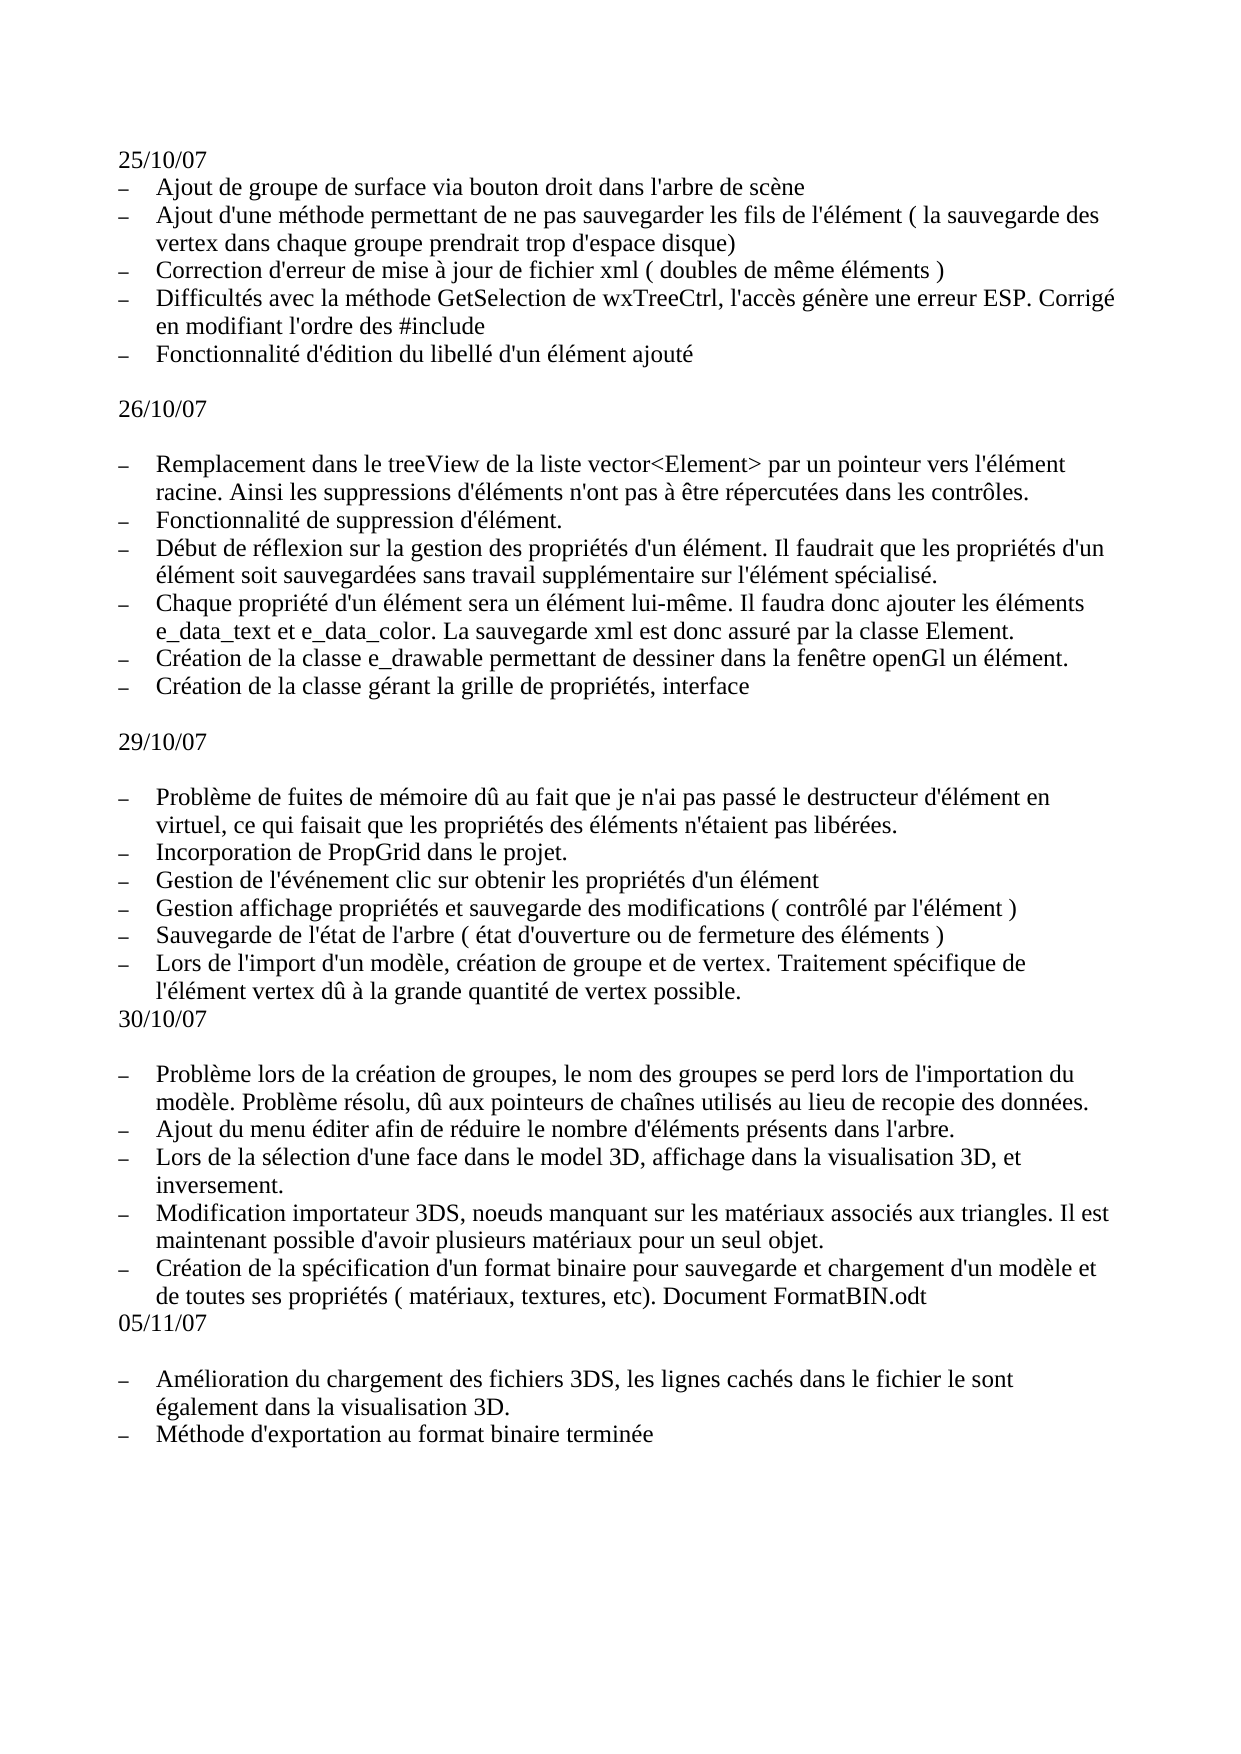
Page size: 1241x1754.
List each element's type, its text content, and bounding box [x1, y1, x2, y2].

list Incorporation de PropGrid dans le projet. [118, 838, 1122, 866]
list Sauvegarde de l'état de l'arbre ( état d'ouverture ou de fermeture des éléments ) [118, 922, 1122, 949]
list Gestion de l'événement clic sur obtenir les propriétés d'un élément [118, 866, 1122, 894]
list Problème de fuites de mémoire dû au fait que je n'ai pas passé le destructeur d'élément en virtuel, ce qui faisait que les propriétés des éléments n'étaient pas libérées. [118, 783, 1122, 838]
text 26/10/07 [118, 395, 1122, 423]
list Début de réflexion sur la gestion des propriétés d'un élément. Il faudrait que les propriétés d'un élément soit sauvegardées sans travail supplémentaire sur l'élément spécialisé. [118, 534, 1122, 589]
list Modification importateur 3DS, noeuds manquant sur les matériaux associés aux triangles. Il est maintenant possible d'avoir plusieurs matériaux pour un seul objet. [118, 1199, 1122, 1254]
text 25/10/07 [118, 146, 1122, 173]
list Chaque propriété d'un élément sera un élément lui-même. Il faudra donc ajouter les éléments e_data_text et e_data_color. La sauvegarde xml est donc assuré par la classe Element. [118, 589, 1122, 644]
list Création de la spécification d'un format binaire pour sauvegarde et chargement d'un modèle et de toutes ses propriétés ( matériaux, textures, etc). Document FormatBIN.odt [118, 1254, 1122, 1309]
list Difficultés avec la méthode GetSelection de wxTreeCtrl, l'accès génère une erreur ESP. Corrigé en modifiant l'ordre des #include [118, 284, 1122, 340]
list Méthode d'exportation au format binaire terminée [118, 1420, 1122, 1448]
list Ajout de groupe de surface via bouton droit dans l'arbre de scène [118, 173, 1122, 201]
list Création de la classe gérant la grille de propriétés, interface [118, 672, 1122, 700]
list Lors de la sélection d'une face dans le model 3D, affichage dans la visualisation 3D, et inversement. [118, 1143, 1122, 1199]
text 29/10/07 [118, 728, 1122, 755]
list Problème lors de la création de groupes, le nom des groupes se perd lors de l'importation du modèle. Problème résolu, dû aux pointeurs de chaînes utilisés au lieu de recopie des données. [118, 1060, 1122, 1116]
list Fonctionnalité de suppression d'élément. [118, 506, 1122, 534]
list Remplacement dans le treeView de la liste vector<Element> par un pointeur vers l'élément racine. Ainsi les suppressions d'éléments n'ont pas à être répercutées dans les contrôles. [118, 451, 1122, 506]
list Ajout d'une méthode permettant de ne pas sauvegarder les fils de l'élément ( la sauvegarde des vertex dans chaque groupe prendrait trop d'espace disque) [118, 201, 1122, 257]
list Correction d'erreur de mise à jour de fichier xml ( doubles de même éléments ) [118, 257, 1122, 284]
list Ajout du menu éditer afin de réduire le nombre d'éléments présents dans l'arbre. [118, 1116, 1122, 1143]
text 05/11/07 [118, 1309, 1122, 1337]
list Gestion affichage propriétés et sauvegarde des modifications ( contrôlé par l'élément ) [118, 894, 1122, 922]
list Amélioration du chargement des fichiers 3DS, les lignes cachés dans le fichier le sont également dans la visualisation 3D. [118, 1365, 1122, 1420]
list Lors de l'import d'un modèle, création de groupe et de vertex. Traitement spécifique de l'élément vertex dû à la grande quantité de vertex possible. [118, 949, 1122, 1005]
list Création de la classe e_drawable permettant de dessiner dans la fenêtre openGl un élément. [118, 644, 1122, 672]
text 30/10/07 [118, 1005, 1122, 1032]
list Fonctionnalité d'édition du libellé d'un élément ajouté [118, 340, 1122, 367]
